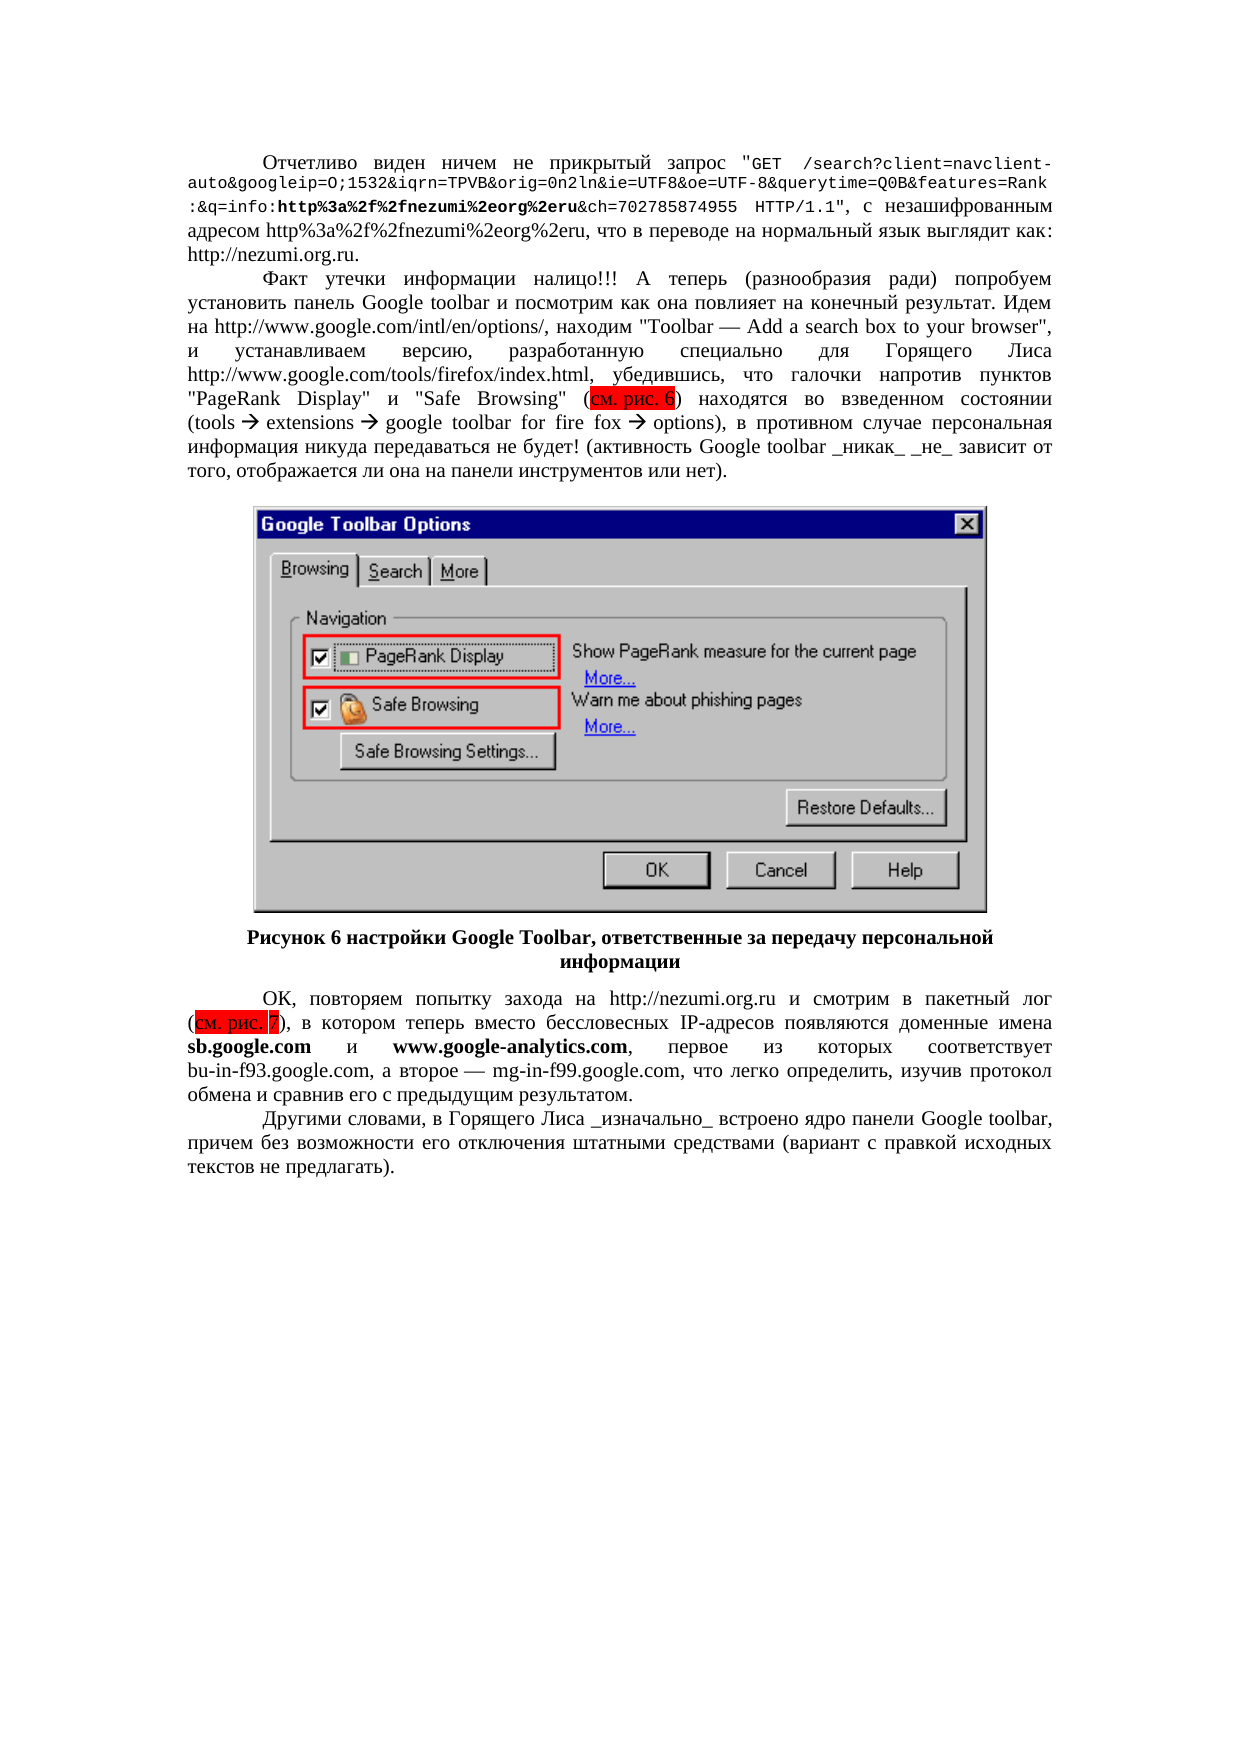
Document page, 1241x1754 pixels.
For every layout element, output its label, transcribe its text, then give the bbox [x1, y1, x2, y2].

text ОК, повторяем попытку захода на http://nezumi.org.ru и смотрим в пакетный лог (см. рис. 7), в котором теперь вместо бессловесных IP-адресов появляются доменные имена sb.google.com и www.google-analytics.com, первое из которых соответствует bu‑in‑f93.google.com, а второе — mg-in-f99.google.com, что легко определить, изучив протокол обмена и сравнив его с предыдущим результатом. [187, 986, 1053, 1106]
picture [253, 506, 988, 913]
text Факт утечки информации налицо!!! А теперь (разнообразия ради) попробуем установить панель Google toolbar и посмотрим как она повлияет на конечный результат. Идем на http://www.google.com/intl/en/options/, находим "Toolbar — Add a search box to your browser", и устанавливаем версию, разработанную специально для Горящего Лиса http://www.google.com/tools/firefox/index.html, убедившись, что галочки напротив пунктов "PageRank Display" и "Safe Browsing" (см. рис. 6) находятся во взведенном состоянии (tools  extensions  google toolbar for fire fox  options), в противном случае персональная информация никуда передаваться не будет! (активность Google toolbar _никак_ _не_ зависит от того, отображается ли она на панели инструментов или нет). [187, 266, 1053, 482]
text Отчетливо виден ничем не прикрытый запрос "GET /search?client=navclient-auto&googleip=O;1532&iqrn=TPVB&orig=0n2ln&ie=UTF8&oe=UTF-8&querytime=Q0B&features=Rank :&q=info:http%3a%2f%2fnezumi%2eorg%2eru&ch=702785874955 HTTP/1.1", с незашифрованным адресом http%3a%2f%2fnezumi%2eorg%2eru, что в переводе на нормальный язык выглядит как: http://nezumi.org.ru. [187, 150, 1053, 266]
text Рисунок 6 настройки Google Toolbar, ответственные за передачу персональной информации [187, 925, 1053, 973]
text Другими словами, в Горящего Лиса _изначально_ встроено ядро панели Google toolbar, причем без возможности его отключения штатными средствами (вариант с правкой исходных текстов не предлагать). [187, 1106, 1053, 1178]
